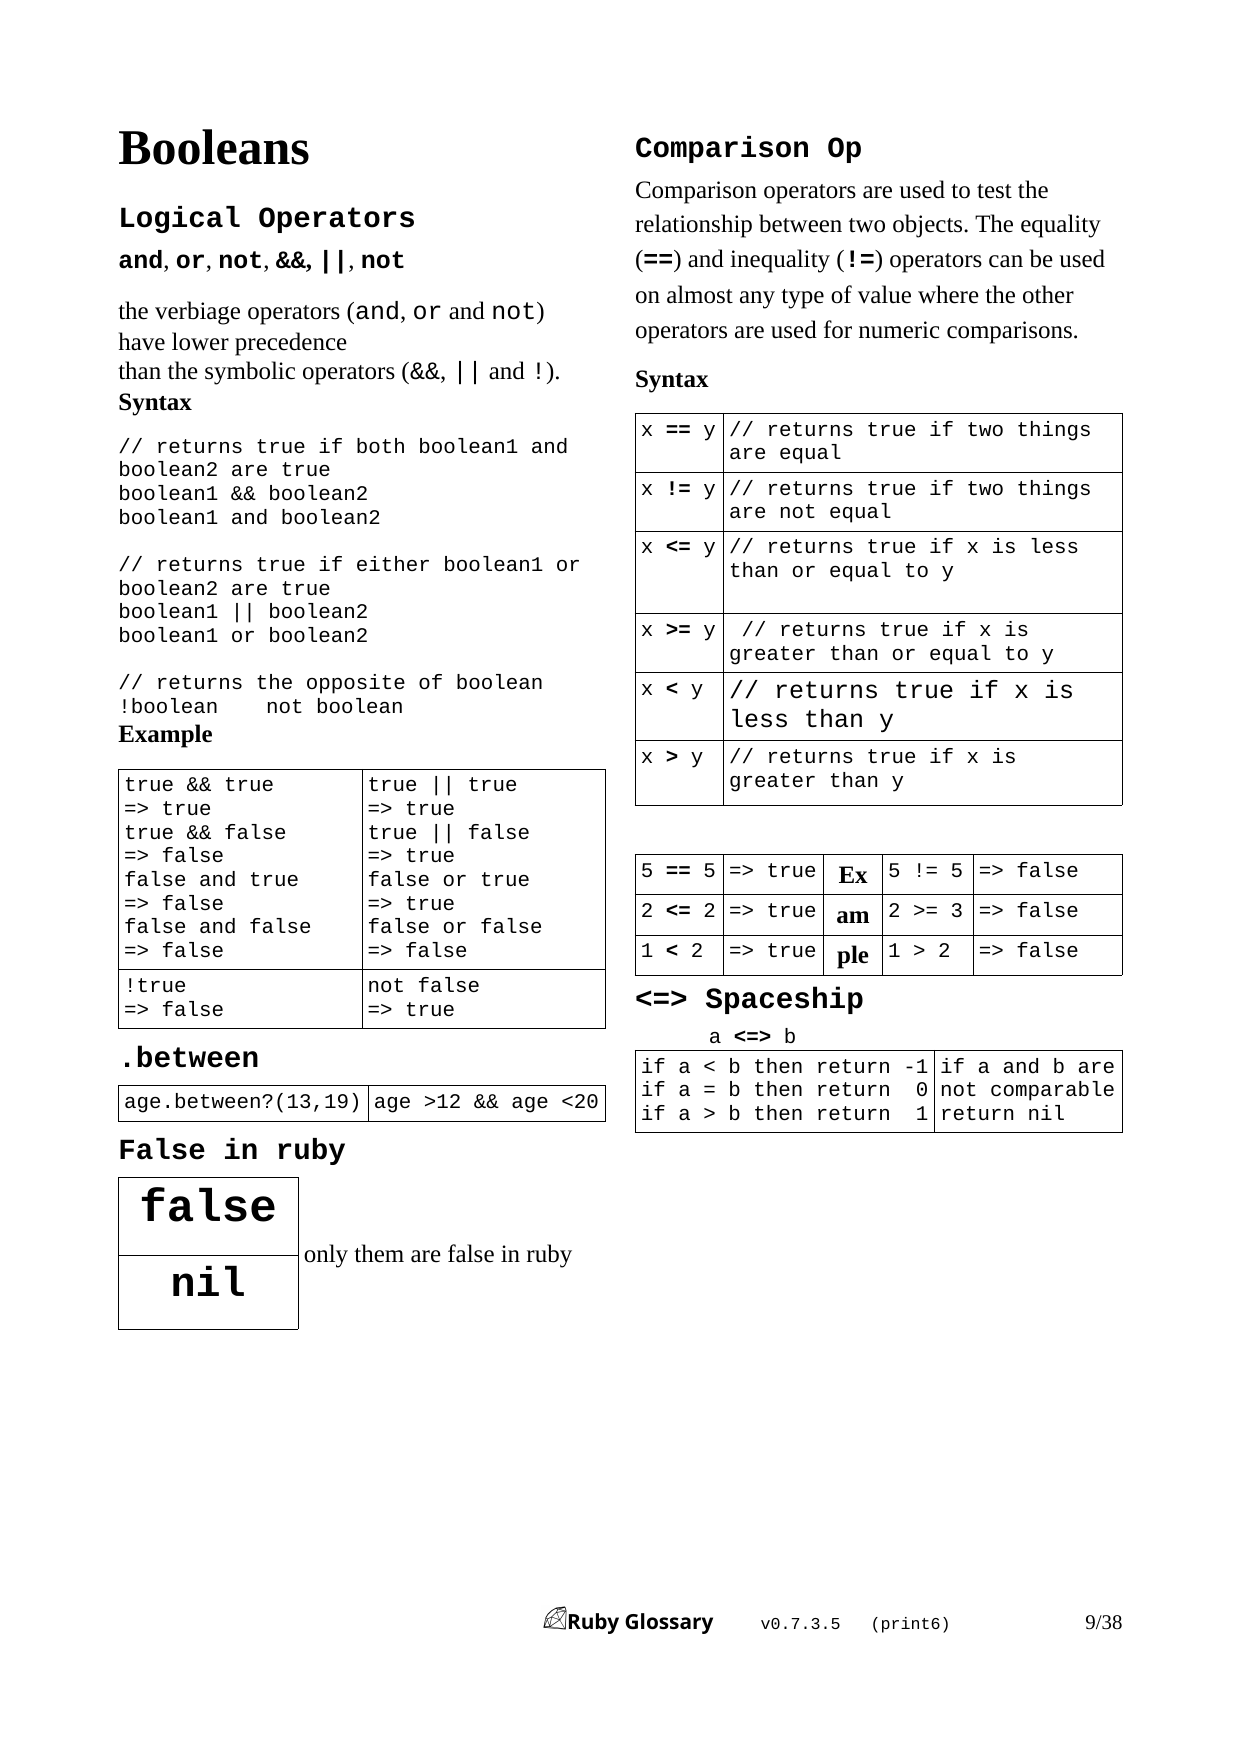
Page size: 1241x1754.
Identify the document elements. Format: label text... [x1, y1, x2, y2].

table_cell ple [824, 936, 882, 975]
table_cell => false [974, 936, 1122, 975]
table_cell => false [974, 895, 1122, 935]
subtitle Logical Operators [118, 203, 605, 236]
subtitle False in ruby [118, 1135, 605, 1168]
text // returns true if either boolean1 or boolean2 are true [118, 554, 605, 601]
text Syntax [118, 387, 605, 416]
table_cell // returns true if x is greater than or equal to y [724, 614, 1122, 672]
picture [541, 1605, 567, 1630]
table_cell x != y [636, 473, 723, 531]
table_header false [119, 1178, 298, 1255]
text boolean1 || boolean2 [118, 601, 605, 625]
text boolean1 && boolean2 [118, 483, 605, 507]
table_cell => true [724, 936, 823, 975]
table_header => false [974, 855, 1122, 894]
text boolean1 or boolean2 [118, 625, 605, 649]
text than the symbolic operators (&&, || and !). [118, 356, 605, 387]
table_cell 2 <= 2 [636, 895, 723, 935]
table_cell x < y [636, 673, 723, 740]
table_cell // returns true if two things are not equal [724, 473, 1122, 531]
table_cell x >= y [636, 614, 723, 672]
table_cell // returns true if x is less than y [724, 673, 1122, 740]
text Example [118, 719, 605, 748]
table_header => true [724, 855, 823, 894]
table_header only them are false in ruby [299, 1177, 605, 1329]
table_header true && true => true true && false => false false and true => false false and false => false [119, 770, 362, 969]
table_cell x <= y [636, 532, 723, 613]
table_header if a and b are not comparable return nil [935, 1051, 1122, 1132]
table_cell !true => false [119, 970, 362, 1028]
text and, or, not, &&, ||, not [118, 245, 605, 276]
table_header if a < b then return -1 if a = b then return 0 if a > b then return 1 [636, 1051, 934, 1132]
subtitle <=> Spaceship [635, 984, 1110, 1017]
table_cell 1 < 2 [636, 936, 723, 975]
text Syntax [635, 364, 1122, 393]
text a <=> b [635, 1026, 1122, 1050]
table_cell nil [119, 1256, 298, 1329]
table_header age.between?(13,19) [119, 1086, 368, 1121]
table_cell => true [724, 895, 823, 935]
text !boolean not boolean [118, 696, 605, 719]
table_header x == y [636, 414, 723, 472]
table_header 5 != 5 [883, 855, 973, 894]
subtitle Comparison Op [635, 133, 1122, 166]
table_cell am [824, 895, 882, 935]
table_cell x > y [636, 741, 723, 805]
subtitle Booleans [118, 118, 605, 176]
text // returns true if both boolean1 and boolean2 are true [118, 436, 605, 483]
table_header true || true => true true || false => true false or true => true false or false => false [363, 770, 605, 969]
table_header 5 == 5 [636, 855, 723, 894]
table_cell 2 >= 3 [883, 895, 973, 935]
text boolean1 and boolean2 [118, 507, 605, 530]
table_header age >12 && age <20 [369, 1086, 605, 1121]
table_header Ex [824, 855, 882, 894]
text the verbiage operators (and, or and not) [118, 296, 605, 327]
table_header // returns true if two things are equal [724, 414, 1122, 472]
text Comparison operators are used to test the relationship between two objects. The equality (==) and inequality (!=) operators can be used on almost any type of value where the other operators are used for numeric comparisons. [635, 175, 1122, 343]
table_cell 1 > 2 [883, 936, 973, 975]
table_cell not false => true [363, 970, 605, 1028]
subtitle .between [118, 1043, 605, 1076]
table_cell // returns true if x is greater than y [724, 741, 1122, 805]
text have lower precedence [118, 327, 605, 356]
table_cell // returns true if x is less than or equal to y [724, 532, 1122, 613]
text // returns the opposite of boolean [118, 672, 605, 696]
